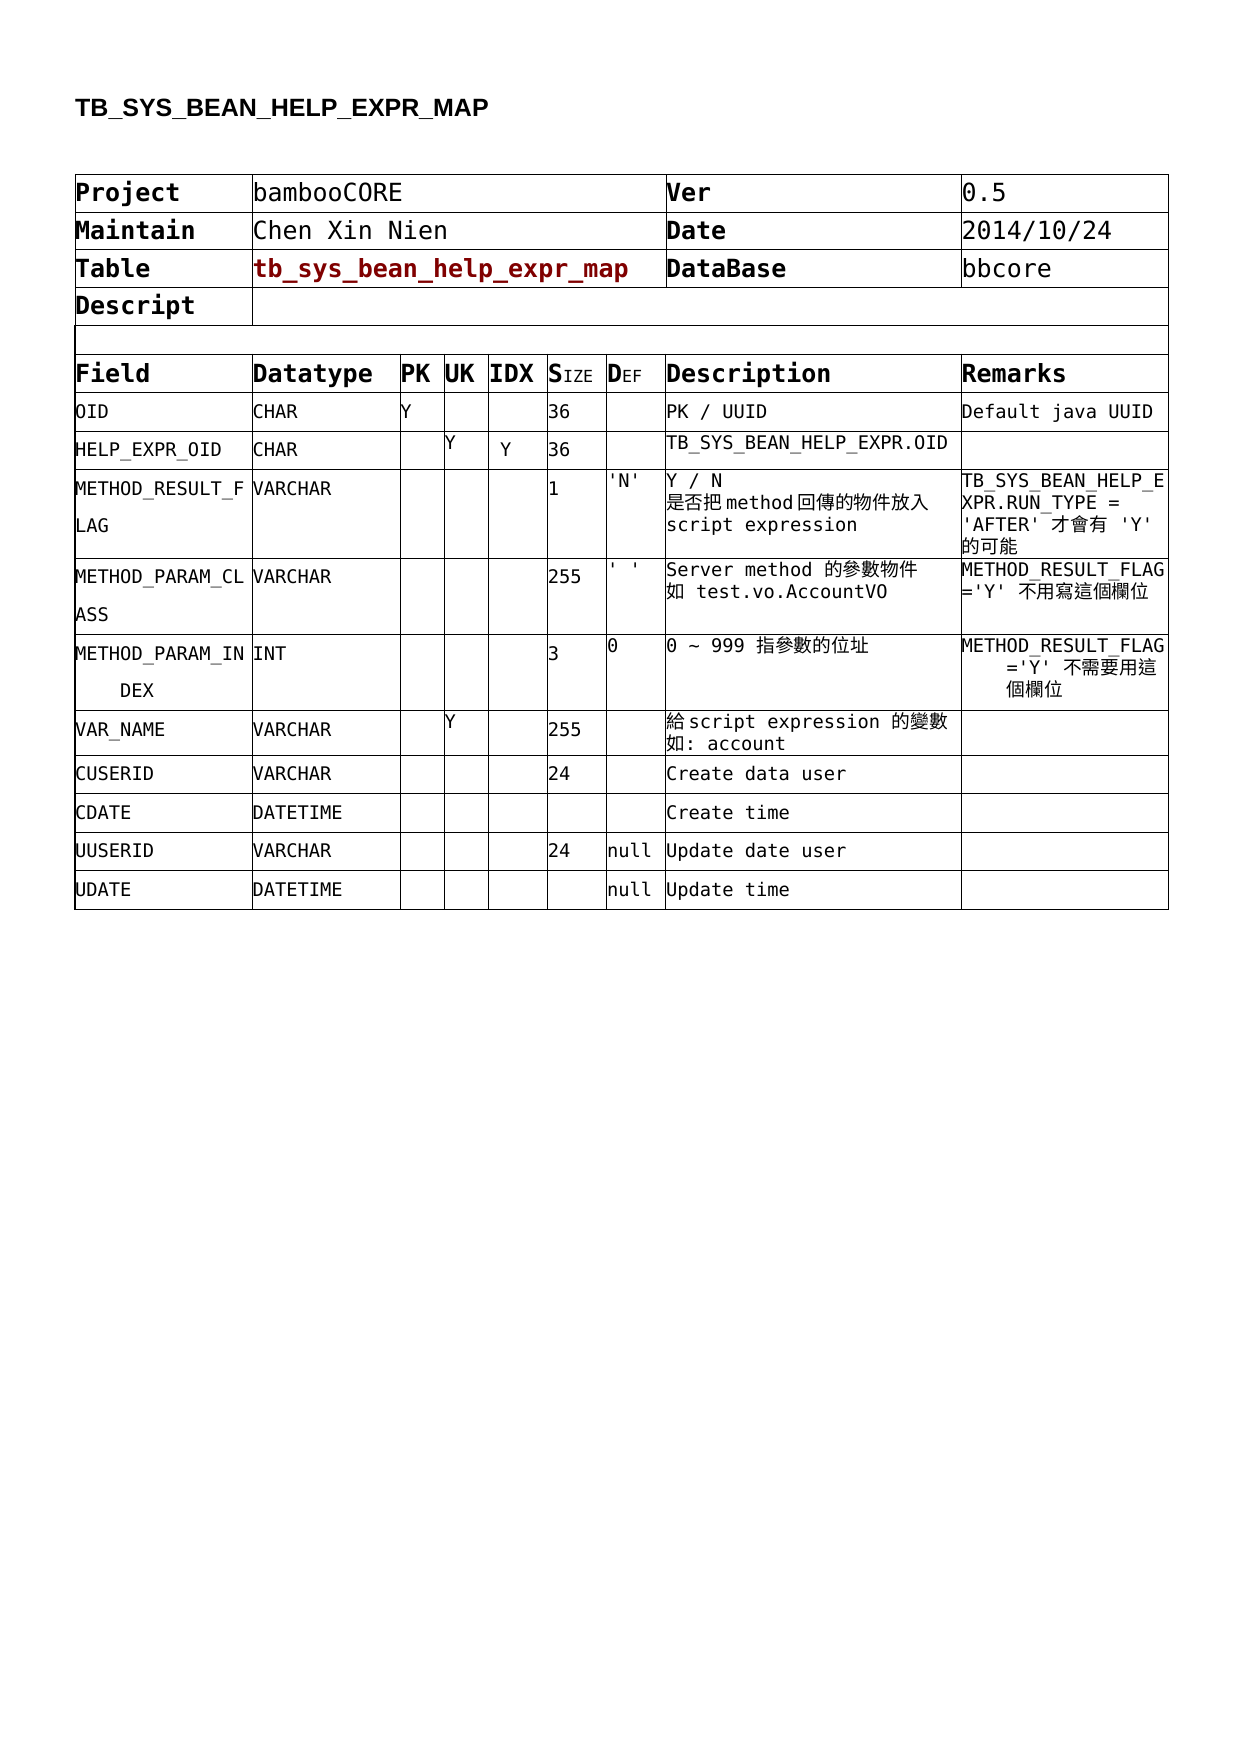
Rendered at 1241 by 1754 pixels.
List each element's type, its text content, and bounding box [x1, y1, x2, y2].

table_cell [489, 635, 547, 710]
table_cell Y / N 是否把method回傳的物件放入 script expression [666, 470, 961, 558]
table_cell Create data user [666, 756, 961, 793]
table_cell [445, 871, 488, 909]
table_cell 2014/10/24 [962, 213, 1168, 249]
table_cell 'N' [607, 470, 665, 558]
table_cell tb_sys_bean_help_expr_map [253, 250, 666, 287]
table_cell [607, 711, 665, 754]
table_cell [489, 559, 547, 634]
table_cell DEF [607, 355, 665, 392]
table_cell 24 [548, 833, 606, 870]
table_cell PK [401, 355, 444, 392]
table_cell PK / UUID [666, 393, 961, 431]
table_cell [445, 756, 488, 793]
table_cell UUSERID [76, 833, 252, 870]
table_cell [445, 393, 488, 431]
table_cell 3 [548, 635, 606, 710]
table_cell 36 [548, 432, 606, 469]
table_cell [962, 833, 1168, 870]
table_cell [607, 794, 665, 832]
table_cell INT [253, 635, 400, 710]
table_cell HELP_EXPR_OID [76, 432, 252, 469]
table_cell METHOD_RESULT_FLAG [76, 470, 252, 558]
table_cell OID [76, 393, 252, 431]
table_cell [962, 711, 1168, 754]
table_cell [489, 833, 547, 870]
table_cell [489, 470, 547, 558]
table_header 0.5 [962, 175, 1168, 212]
table_cell [253, 288, 1168, 325]
table_cell [401, 871, 444, 909]
table_cell [76, 326, 1168, 353]
table_cell bbcore [962, 250, 1168, 287]
table_header [1175, 174, 1181, 212]
table_cell SIZE [548, 355, 606, 392]
table_cell [401, 432, 444, 469]
table_cell Y [445, 711, 488, 754]
table_cell [1169, 558, 1181, 634]
table_cell [1175, 212, 1181, 249]
table_cell CHAR [253, 432, 400, 469]
table_cell 255 [548, 711, 606, 754]
table_cell UDATE [76, 871, 252, 909]
table_cell [1169, 431, 1181, 469]
table_cell [489, 393, 547, 431]
table_cell IDX [489, 355, 547, 392]
table_cell Description [666, 355, 961, 392]
table_cell VARCHAR [253, 711, 400, 754]
table_cell Update date user [666, 833, 961, 870]
table_cell [1169, 325, 1181, 353]
table_cell ' ' [607, 559, 665, 634]
table_cell Datatype [253, 355, 400, 392]
table_cell VAR_NAME [76, 711, 252, 754]
table_cell [1169, 870, 1181, 909]
table_cell CHAR [253, 393, 400, 431]
table_cell Descript [76, 288, 252, 325]
table_cell 255 [548, 559, 606, 634]
table_cell Maintain [76, 213, 252, 249]
table_header Ver [667, 175, 961, 212]
table_cell VARCHAR [253, 559, 400, 634]
table_cell Update time [666, 871, 961, 909]
table_cell DataBase [667, 250, 961, 287]
table_cell 0 ~ 999 指參數的位址 [666, 635, 961, 710]
table_cell [1175, 249, 1181, 287]
table_cell [1169, 710, 1181, 754]
table_cell METHOD_RESULT_FLAG ='Y' 不需要用這個欄位 [962, 635, 1168, 710]
table_cell DATETIME [253, 871, 400, 909]
table_cell VARCHAR [253, 833, 400, 870]
table_cell null [607, 833, 665, 870]
table_cell METHOD_PARAM_CLASS [76, 559, 252, 634]
table_cell Date [667, 213, 961, 249]
table_cell Field [76, 355, 252, 392]
table_cell [607, 432, 665, 469]
table_cell [489, 871, 547, 909]
table_cell TB_SYS_BEAN_HELP_EXPR.RUN_TYPE = 'AFTER' 才會有 'Y' 的可能 [962, 470, 1168, 558]
table_cell TB_SYS_BEAN_HELP_EXPR.OID [666, 432, 961, 469]
table_cell 36 [548, 393, 606, 431]
table_cell [1169, 392, 1181, 431]
table_cell [401, 794, 444, 832]
table_cell [401, 711, 444, 754]
table_cell Remarks [962, 355, 1168, 392]
table_cell [1169, 755, 1181, 793]
table_cell CUSERID [76, 756, 252, 793]
table_cell [962, 432, 1168, 469]
table_cell [401, 833, 444, 870]
table_cell [445, 833, 488, 870]
table_cell 給script expression 的變數 如: account [666, 711, 961, 754]
table_cell 1 [548, 470, 606, 558]
table_cell 0 [607, 635, 665, 710]
table_cell [401, 559, 444, 634]
table_cell [445, 559, 488, 634]
table_cell [607, 393, 665, 431]
table_cell [962, 756, 1168, 793]
table_cell null [607, 871, 665, 909]
table_cell [401, 635, 444, 710]
table_cell 24 [548, 756, 606, 793]
table_cell [548, 871, 606, 909]
table_cell Table [76, 250, 252, 287]
table_cell [1169, 354, 1181, 392]
table_header bambooCORE [253, 175, 666, 212]
table_cell METHOD_RESULT_FLAG ='Y' 不用寫這個欄位 [962, 559, 1168, 634]
table_cell [1169, 793, 1181, 832]
table_cell [445, 635, 488, 710]
table_cell [548, 794, 606, 832]
table_cell [489, 711, 547, 754]
table_header Project [76, 175, 252, 212]
table_cell Y [445, 432, 488, 469]
table_cell CDATE [76, 794, 252, 832]
table_cell [445, 470, 488, 558]
table_cell [489, 756, 547, 793]
table_cell [962, 871, 1168, 909]
table_cell Create time [666, 794, 961, 832]
subtitle TB_SYS_BEAN_HELP_EXPR_MAP [75, 89, 1165, 127]
table_cell [489, 794, 547, 832]
table_cell Y [401, 393, 444, 431]
table_cell [1169, 832, 1181, 870]
table_cell [445, 794, 488, 832]
table_cell VARCHAR [253, 470, 400, 558]
table_cell [1169, 469, 1181, 558]
table_cell Y [489, 432, 547, 469]
table_cell [1169, 634, 1181, 710]
table_cell Server method 的參數物件 如 test.vo.AccountVO [666, 559, 961, 634]
table_cell [401, 756, 444, 793]
table_cell Default java UUID [962, 393, 1168, 431]
table_cell DATETIME [253, 794, 400, 832]
table_cell UK [445, 355, 488, 392]
table_cell [401, 470, 444, 558]
table_cell METHOD_PARAM_INDEX [76, 635, 252, 710]
table_cell [962, 794, 1168, 832]
table_cell VARCHAR [253, 756, 400, 793]
table_cell [607, 756, 665, 793]
table_cell [1175, 287, 1181, 325]
table_cell Chen Xin Nien [253, 213, 666, 249]
